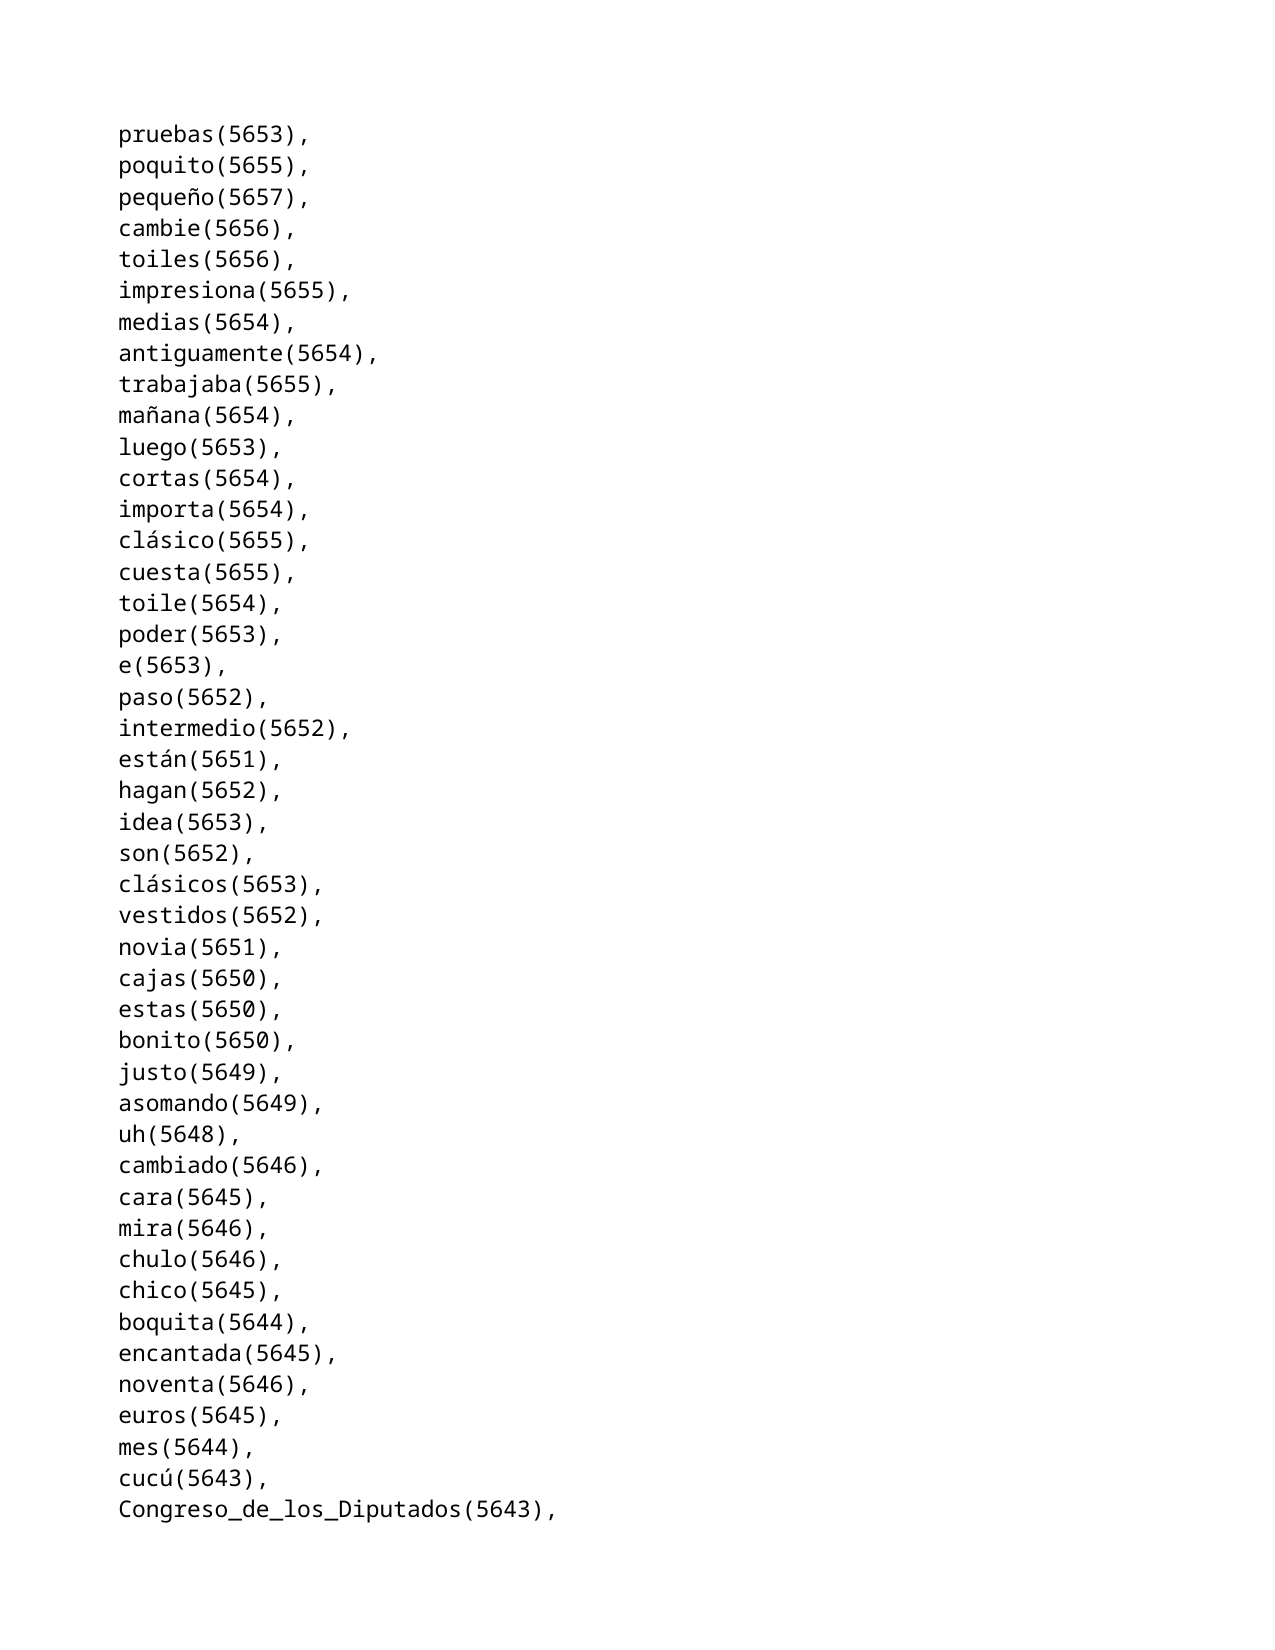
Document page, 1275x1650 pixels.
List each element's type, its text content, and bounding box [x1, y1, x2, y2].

text luego(5653), [118, 431, 1157, 462]
text toile(5654), [118, 587, 1157, 618]
text clásico(5655), [118, 524, 1157, 556]
text cortas(5654), [118, 462, 1157, 493]
text intermedio(5652), [118, 712, 1157, 743]
text mes(5644), [118, 1431, 1157, 1462]
text vestidos(5652), [118, 899, 1157, 931]
text pruebas(5653), [118, 118, 1157, 149]
text clásicos(5653), [118, 868, 1157, 899]
text estas(5650), [118, 993, 1157, 1024]
text medias(5654), [118, 306, 1157, 337]
text e(5653), [118, 649, 1157, 681]
text están(5651), [118, 743, 1157, 774]
text paso(5652), [118, 681, 1157, 712]
text antiguamente(5654), [118, 337, 1157, 368]
text poquito(5655), [118, 149, 1157, 181]
text mañana(5654), [118, 399, 1157, 431]
text cuesta(5655), [118, 556, 1157, 587]
text hagan(5652), [118, 774, 1157, 806]
text chulo(5646), [118, 1243, 1157, 1274]
text cambie(5656), [118, 212, 1157, 243]
text poder(5653), [118, 618, 1157, 649]
text importa(5654), [118, 493, 1157, 524]
text cucú(5643), [118, 1462, 1157, 1493]
text son(5652), [118, 837, 1157, 868]
text pequeño(5657), [118, 181, 1157, 212]
text trabajaba(5655), [118, 368, 1157, 399]
text Congreso_de_los_Diputados(5643), [118, 1493, 1157, 1524]
text justo(5649), [118, 1056, 1157, 1087]
text novia(5651), [118, 931, 1157, 962]
text impresiona(5655), [118, 274, 1157, 306]
text idea(5653), [118, 806, 1157, 837]
text mira(5646), [118, 1212, 1157, 1243]
text toiles(5656), [118, 243, 1157, 274]
text cara(5645), [118, 1181, 1157, 1212]
text euros(5645), [118, 1399, 1157, 1431]
text boquita(5644), [118, 1306, 1157, 1337]
text asomando(5649), [118, 1087, 1157, 1118]
text cambiado(5646), [118, 1149, 1157, 1181]
text uh(5648), [118, 1118, 1157, 1149]
text cajas(5650), [118, 962, 1157, 993]
text chico(5645), [118, 1274, 1157, 1306]
text bonito(5650), [118, 1024, 1157, 1056]
text encantada(5645), [118, 1337, 1157, 1368]
text noventa(5646), [118, 1368, 1157, 1399]
